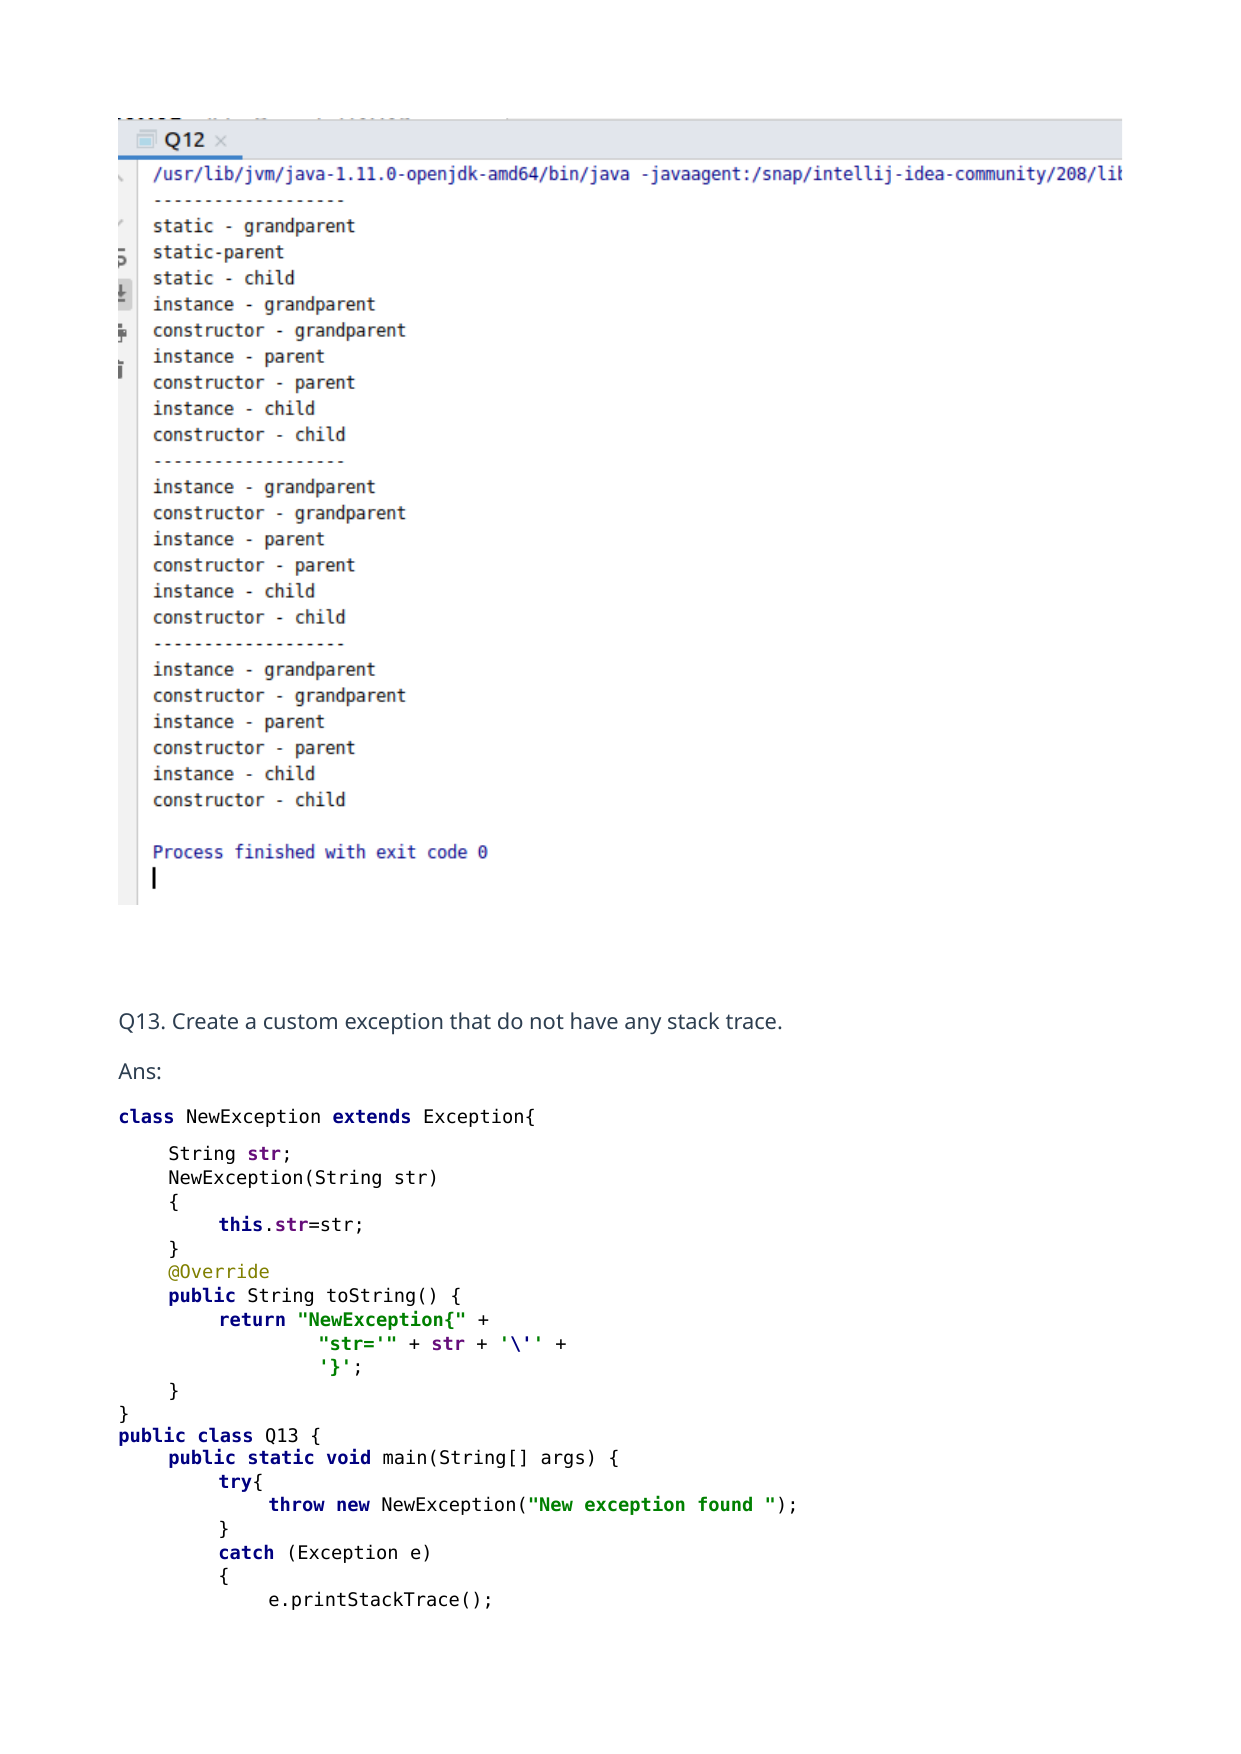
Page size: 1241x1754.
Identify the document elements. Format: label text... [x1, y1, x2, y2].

text return "NewException{" + [118, 1309, 1122, 1332]
text catch (Exception e) [118, 1542, 1122, 1565]
picture [118, 118, 1123, 905]
text public static void main(String[] args) { [118, 1447, 1122, 1471]
text "str='" + str + '\'' + [118, 1332, 1122, 1356]
text } [118, 1238, 1122, 1262]
text public class Q13 { [118, 1425, 1122, 1447]
text '}'; [118, 1356, 1122, 1380]
text throw new NewException("New exception found "); [118, 1494, 1122, 1518]
text try{ [118, 1471, 1122, 1494]
text public String toString() { [118, 1285, 1122, 1309]
text e.printStackTrace(); [118, 1589, 1122, 1613]
text this.str=str; [118, 1214, 1122, 1238]
text String str; [118, 1143, 1122, 1167]
text } [118, 1403, 1122, 1425]
text class NewException extends Exception{ [118, 1106, 1122, 1128]
text NewException(String str) [118, 1167, 1122, 1191]
text Q13. Create a custom exception that do not have any stack trace. [118, 1006, 1122, 1036]
text { [118, 1565, 1122, 1589]
text Ans: [118, 1056, 1122, 1086]
text } [118, 1518, 1122, 1542]
text { [118, 1191, 1122, 1214]
text } [118, 1380, 1122, 1403]
text @Override [118, 1262, 1122, 1285]
